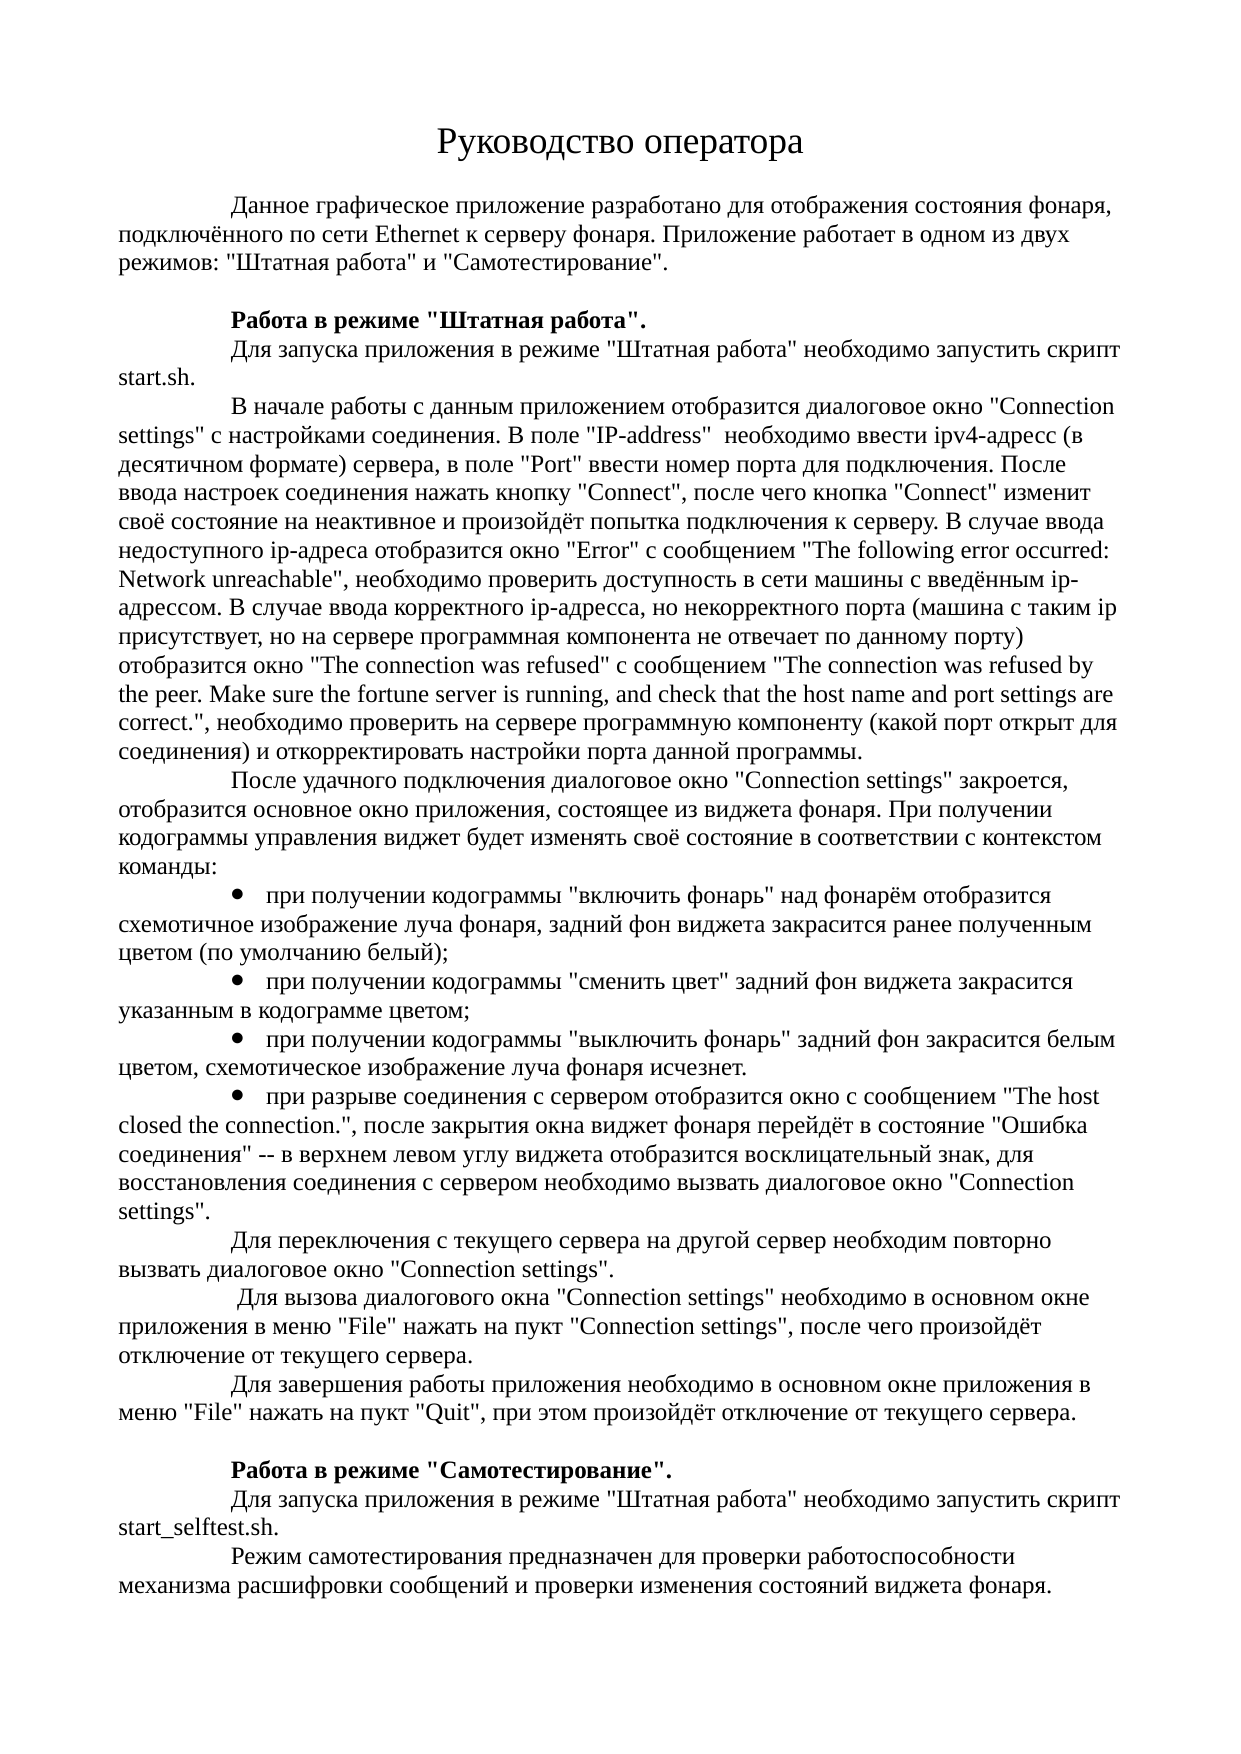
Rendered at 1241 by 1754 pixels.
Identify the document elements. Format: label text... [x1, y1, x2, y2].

text ⦁ при получении кодограммы "включить фонарь" над фонарём отобразится схемотичное изображение луча фонаря, задний фон виджета закрасится ранее полученным цветом (по умолчанию белый); [118, 880, 1122, 966]
text После удачного подключения диалоговое окно "Connection settings" закроется, отобразится основное окно приложения, состоящее из виджета фонаря. При получении кодограммы управления виджет будет изменять своё состояние в соответствии с контекстом команды: [118, 765, 1122, 880]
text Для запуска приложения в режиме "Штатная работа" необходимо запустить скрипт start_selftest.sh. [118, 1484, 1122, 1541]
text В начале работы с данным приложением отобразится диалоговое окно "Connection settings" с настройками соединения. В поле "IP-address" необходимо ввести ipv4-адресс (в десятичном формате) сервера, в поле "Port" ввести номер порта для подключения. После ввода настроек соединения нажать кнопку "Connect", после чего кнопка "Connect" изменит своё состояние на неактивное и произойдёт попытка подключения к серверу. В случае ввода недоступного ip-адреса отобразится окно "Error" с сообщением "The following error occurred: Network unreachable", необходимо проверить доступность в сети машины с введённым ip-адрессом. В случае ввода корректного ip-адресса, но некорректного порта (машина с таким ip присутствует, но на сервере программная компонента не отвечает по данному порту) отобразится окно "The connection was refused" с сообщением "The connection was refused by the peer. Make sure the fortune server is running, and check that the host name and port settings are correct.", необходимо проверить на сервере программную компоненту (какой порт открыт для соединения) и откорректировать настройки порта данной программы. [118, 391, 1122, 765]
text Для переключения с текущего сервера на другой сервер необходим повторно вызвать диалоговое окно "Connection settings". [118, 1225, 1122, 1282]
text Для завершения работы приложения необходимо в основном окне приложения в меню "File" нажать на пукт "Quit", при этом произойдёт отключение от текущего сервера. [118, 1369, 1122, 1426]
text Работа в режиме "Штатная работа". [118, 305, 1122, 334]
text ⦁ при разрыве соединения с сервером отобразится окно с сообщением "The host closed the connection.", после закрытия окна виджет фонаря перейдёт в состояние "Ошибка соединения" -- в верхнем левом углу виджета отобразится восклицательный знак, для восстановления соединения с сервером необходимо вызвать диалоговое окно "Connection settings". [118, 1081, 1122, 1225]
text Работа в режиме "Самотестирование". [118, 1455, 1122, 1484]
text Режим самотестирования предназначен для проверки работоспособности механизма расшифровки сообщений и проверки изменения состояний виджета фонаря. [118, 1541, 1122, 1599]
text Для вызова диалогового окна "Connection settings" необходимо в основном окне приложения в меню "File" нажать на пукт "Connection settings", после чего произойдёт отключение от текущего сервера. [118, 1282, 1122, 1369]
text ⦁ при получении кодограммы "сменить цвет" задний фон виджета закрасится указанным в кодограмме цветом; [118, 966, 1122, 1024]
text Руководство оператора [118, 118, 1122, 161]
text Для запуска приложения в режиме "Штатная работа" необходимо запустить скрипт start.sh. [118, 334, 1122, 391]
text Данное графическое приложение разработано для отображения состояния фонаря, подключённого по сети Ethernet к серверу фонаря. Приложение работает в одном из двух режимов: "Штатная работа" и "Самотестирование". [118, 190, 1122, 276]
text ⦁ при получении кодограммы "выключить фонарь" задний фон закрасится белым цветом, схемотическое изображение луча фонаря исчезнет. [118, 1024, 1122, 1081]
